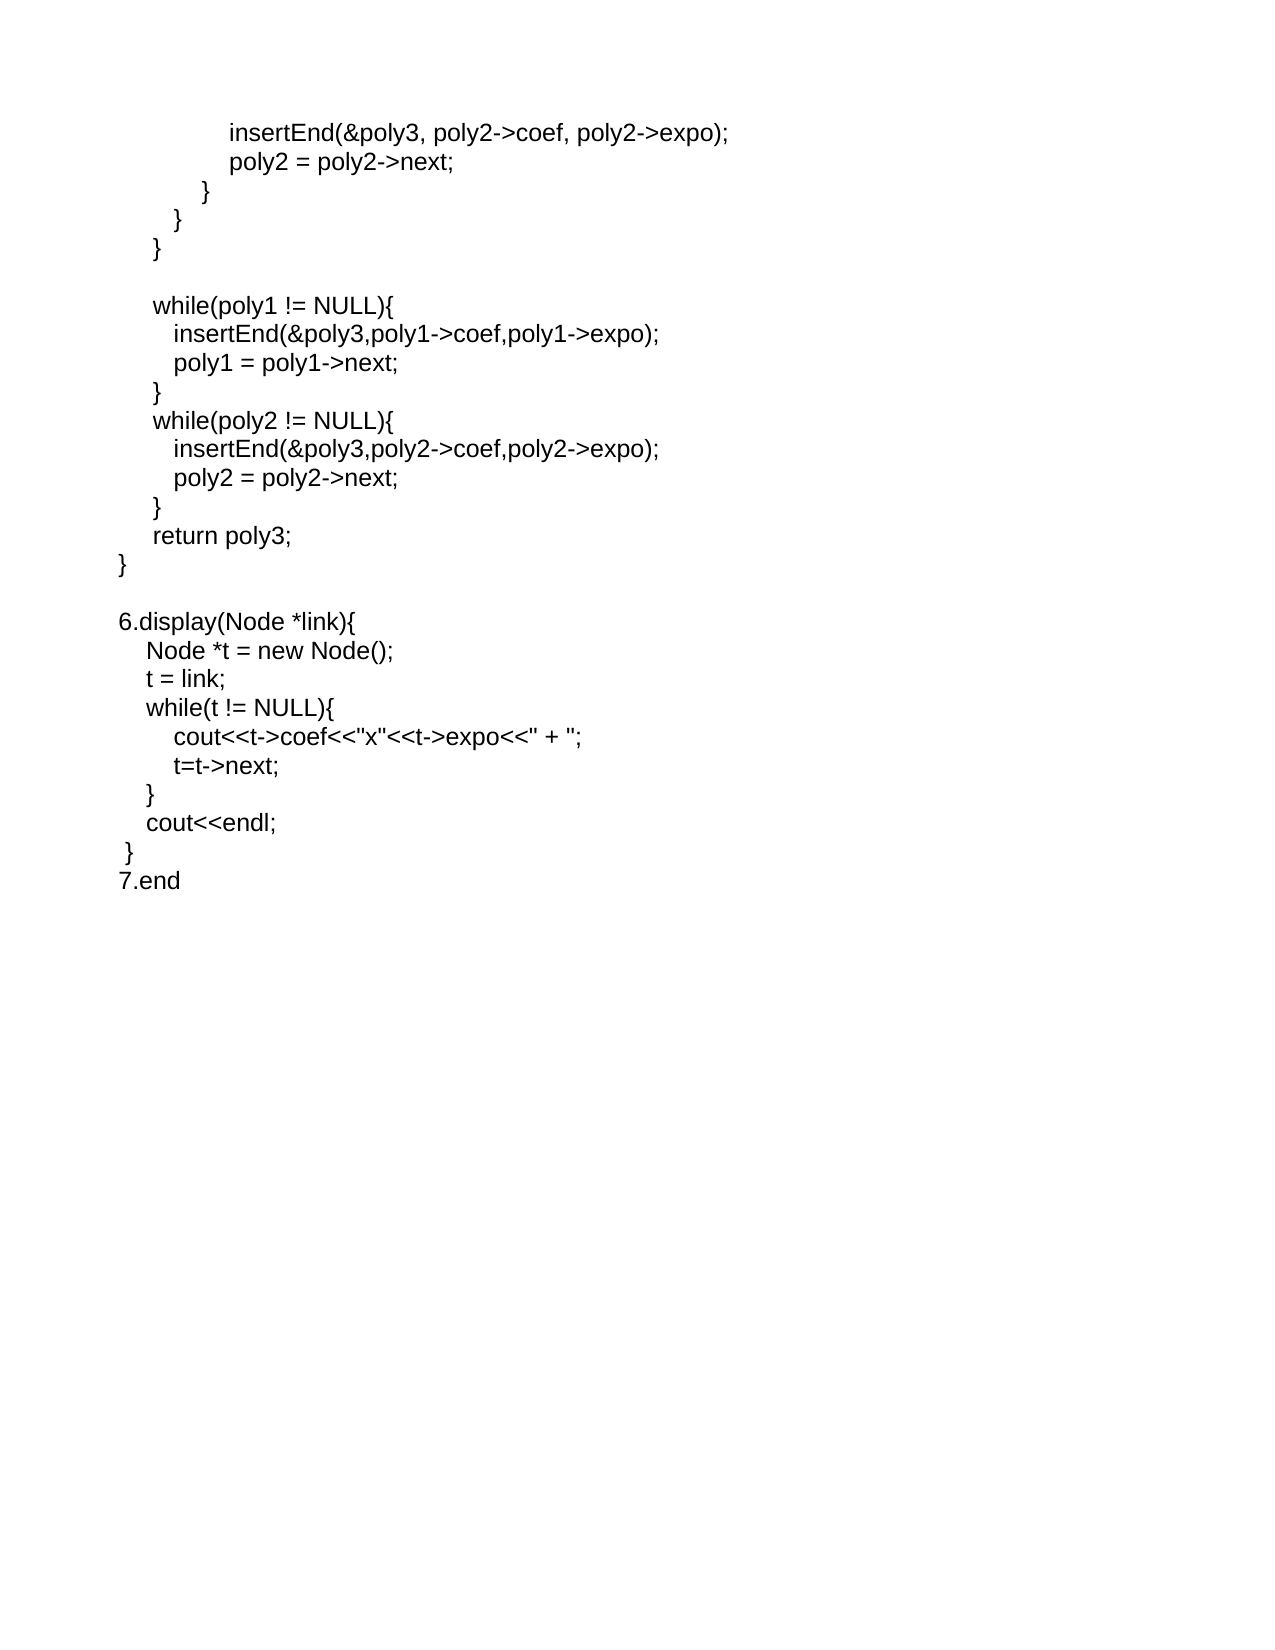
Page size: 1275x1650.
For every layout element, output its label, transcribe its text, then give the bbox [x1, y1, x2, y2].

text } [118, 492, 1157, 521]
text Node *t = new Node(); [118, 636, 1157, 664]
text } [118, 204, 1157, 233]
text return poly3; [118, 521, 1157, 549]
text poly2 = poly2->next; [118, 463, 1157, 492]
text } [118, 779, 1157, 808]
text poly2 = poly2->next; [118, 147, 1157, 176]
text 7.end [118, 866, 1157, 894]
text 6.display(Node *link){ [118, 607, 1157, 636]
text insertEnd(&poly3,poly1->coef,poly1->expo); [118, 319, 1157, 348]
text while(t != NULL){ [118, 693, 1157, 722]
text } [118, 233, 1157, 262]
text insertEnd(&poly3, poly2->coef, poly2->expo); [118, 118, 1157, 147]
text t = link; [118, 664, 1157, 693]
text } [118, 377, 1157, 406]
text while(poly1 != NULL){ [118, 291, 1157, 319]
text while(poly2 != NULL){ [118, 406, 1157, 434]
text } [118, 837, 1157, 866]
text cout<<endl; [118, 808, 1157, 837]
text } [118, 549, 1157, 578]
text } [118, 176, 1157, 204]
text insertEnd(&poly3,poly2->coef,poly2->expo); [118, 434, 1157, 463]
text cout<<t->coef<<"x"<<t->expo<<" + "; [118, 722, 1157, 751]
text poly1 = poly1->next; [118, 348, 1157, 377]
text t=t->next; [118, 751, 1157, 779]
